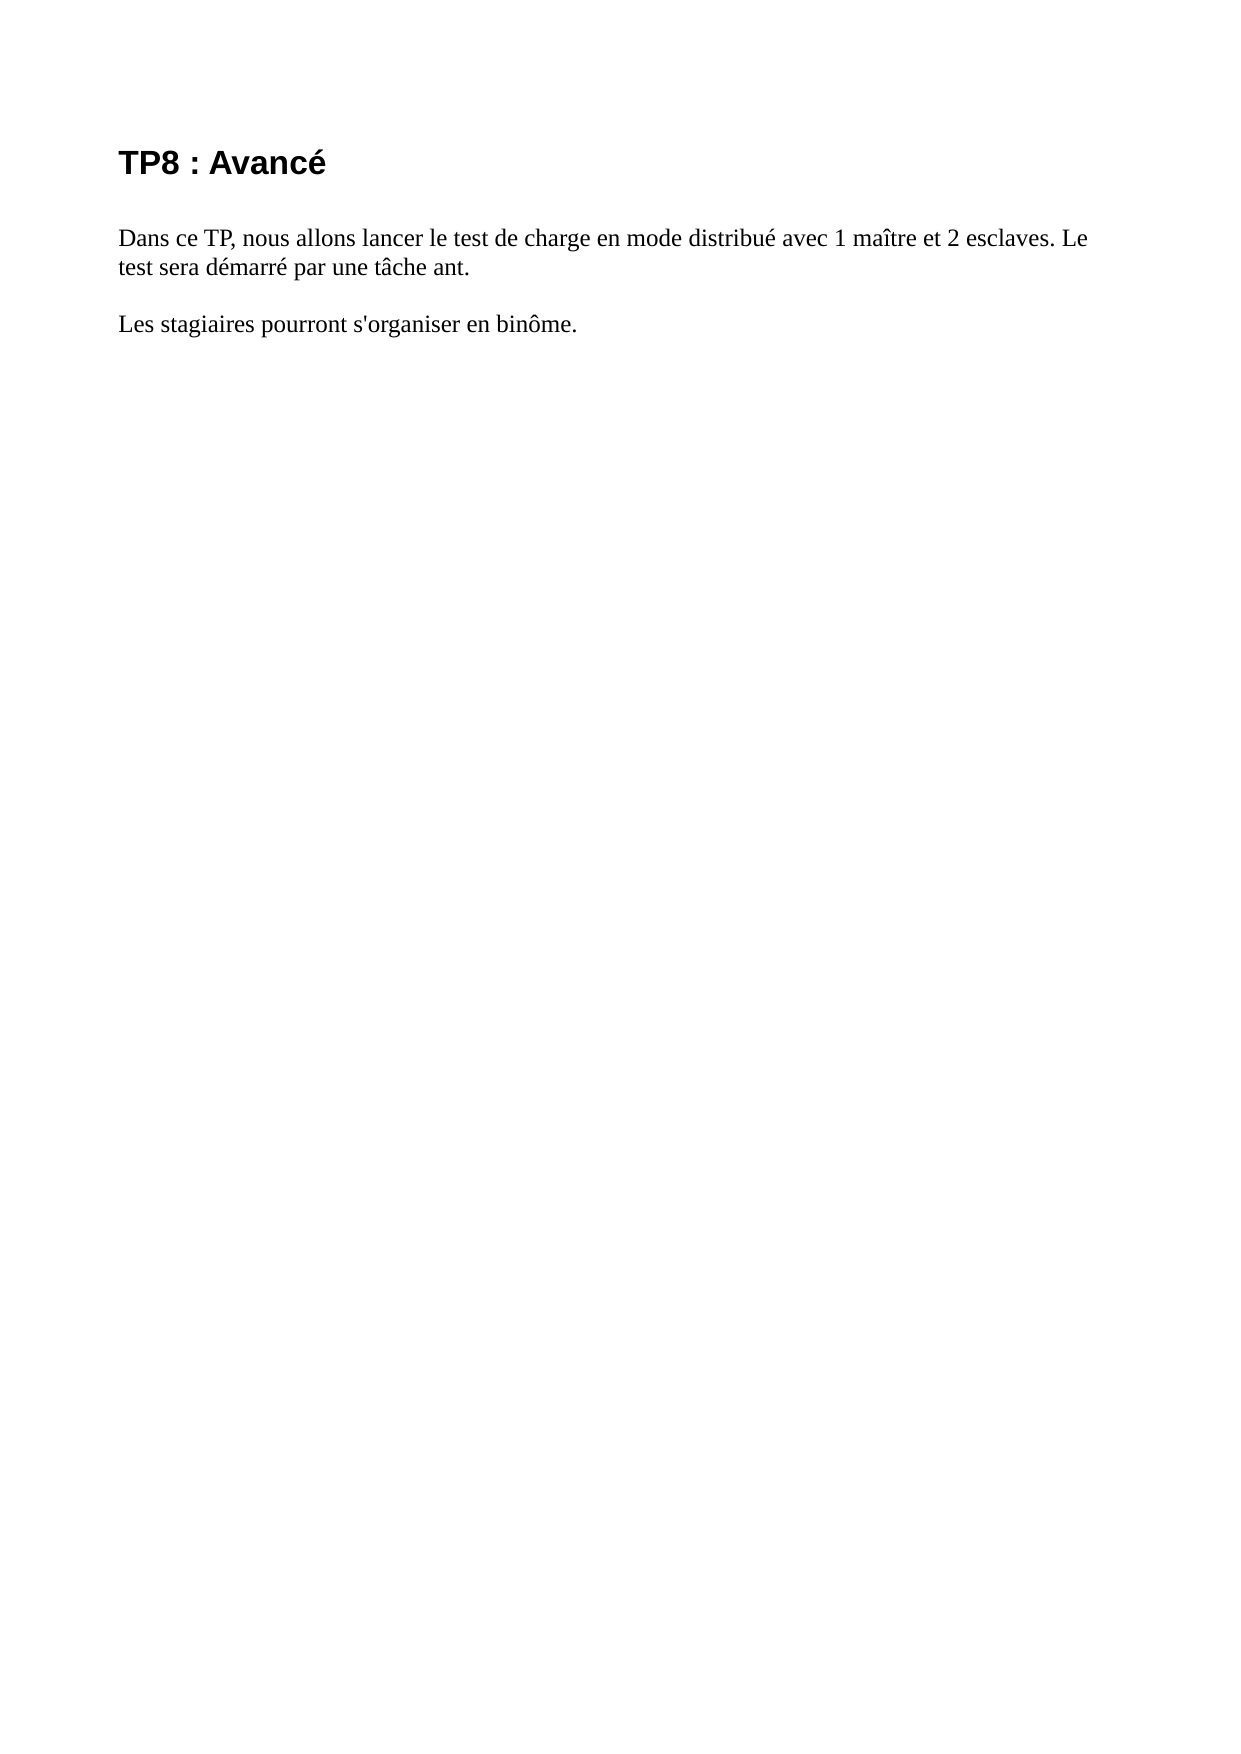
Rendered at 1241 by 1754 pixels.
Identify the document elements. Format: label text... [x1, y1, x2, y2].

text Dans ce TP, nous allons lancer le test de charge en mode distribué avec 1 maître et 2 esclaves. Le test sera démarré par une tâche ant. [118, 223, 1122, 281]
text Les stagiaires pourront s'organiser en binôme. [118, 309, 1122, 338]
subtitle TP8 : Avancé [118, 143, 1122, 182]
